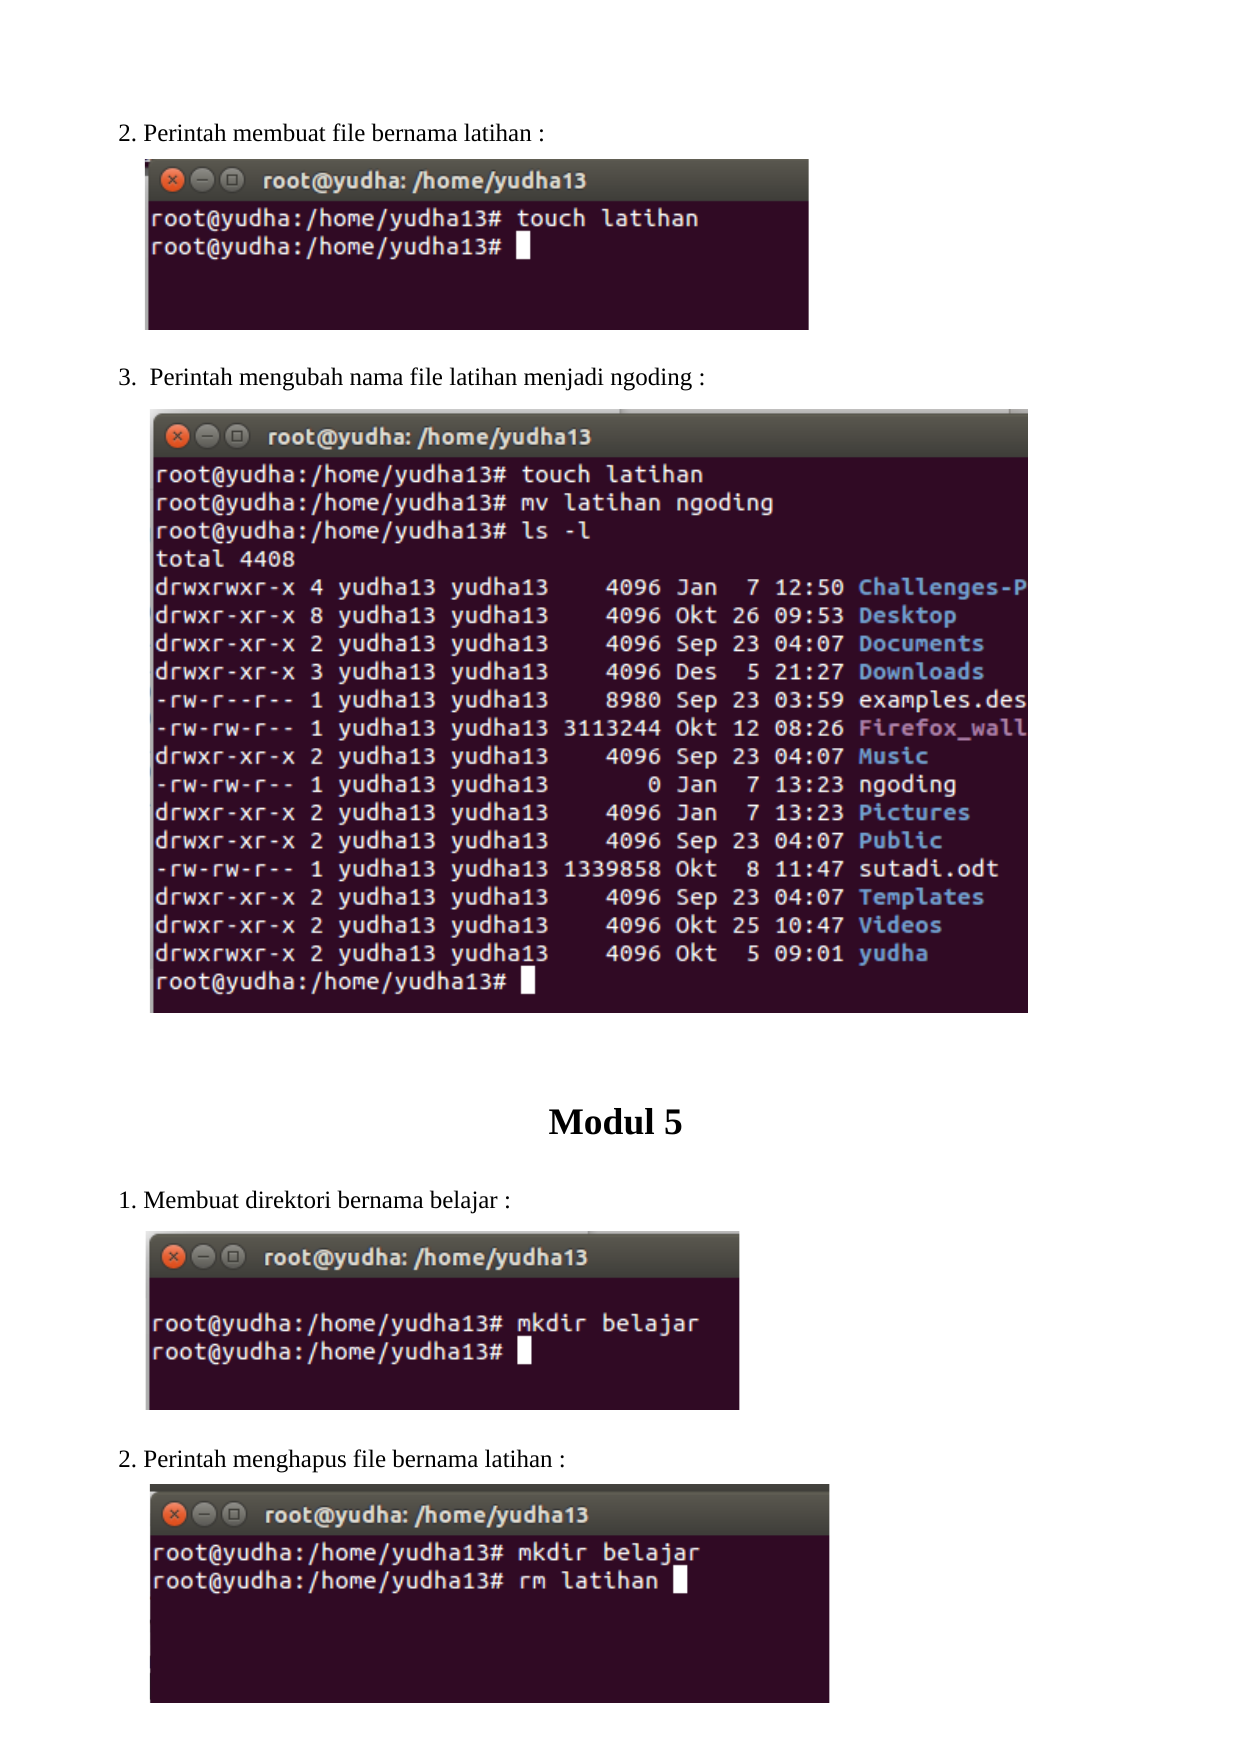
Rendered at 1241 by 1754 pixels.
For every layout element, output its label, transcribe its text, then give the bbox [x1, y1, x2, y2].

picture [149, 1484, 830, 1703]
text Modul 5 [118, 1099, 1122, 1142]
picture [149, 409, 1028, 1013]
text 1. Membuat direktori bernama belajar : [118, 1185, 1122, 1214]
text 3. Perintah mengubah nama file latihan menjadi ngoding : [118, 362, 1122, 391]
text 2. Perintah membuat file bernama latihan : [118, 118, 1122, 147]
picture [145, 1231, 740, 1410]
picture [144, 159, 809, 330]
text 2. Perintah menghapus file bernama latihan : [118, 1444, 1122, 1473]
